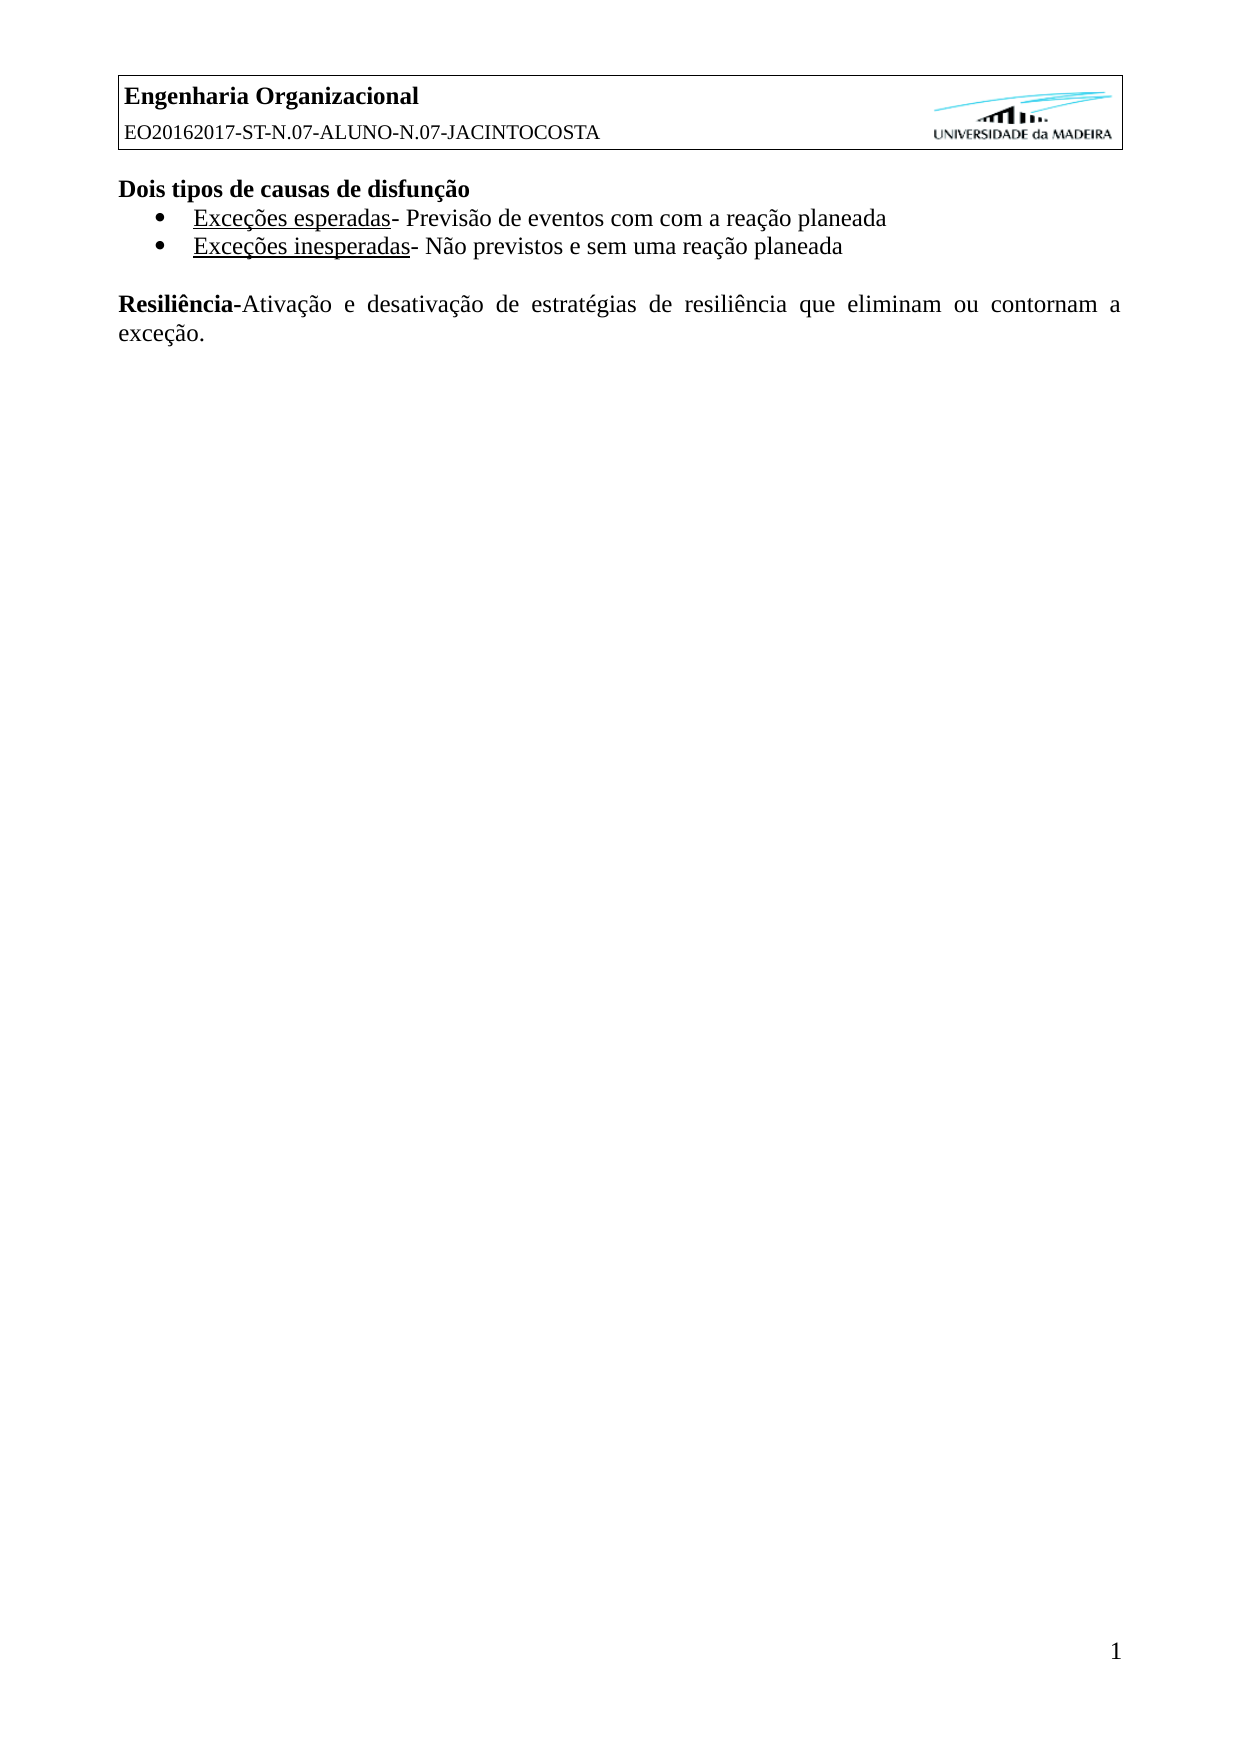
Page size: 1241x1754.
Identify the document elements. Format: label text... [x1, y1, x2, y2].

list Exceções inesperadas- Não previstos e sem uma reação planeada [156, 231, 1122, 260]
text Dois tipos de causas de disfunção [118, 174, 1122, 203]
list Exceções esperadas- Previsão de eventos com com a reação planeada [156, 203, 1122, 231]
text Resiliência-Ativação e desativação de estratégias de resiliência que eliminam ou contornam a exceção. [118, 289, 1122, 346]
